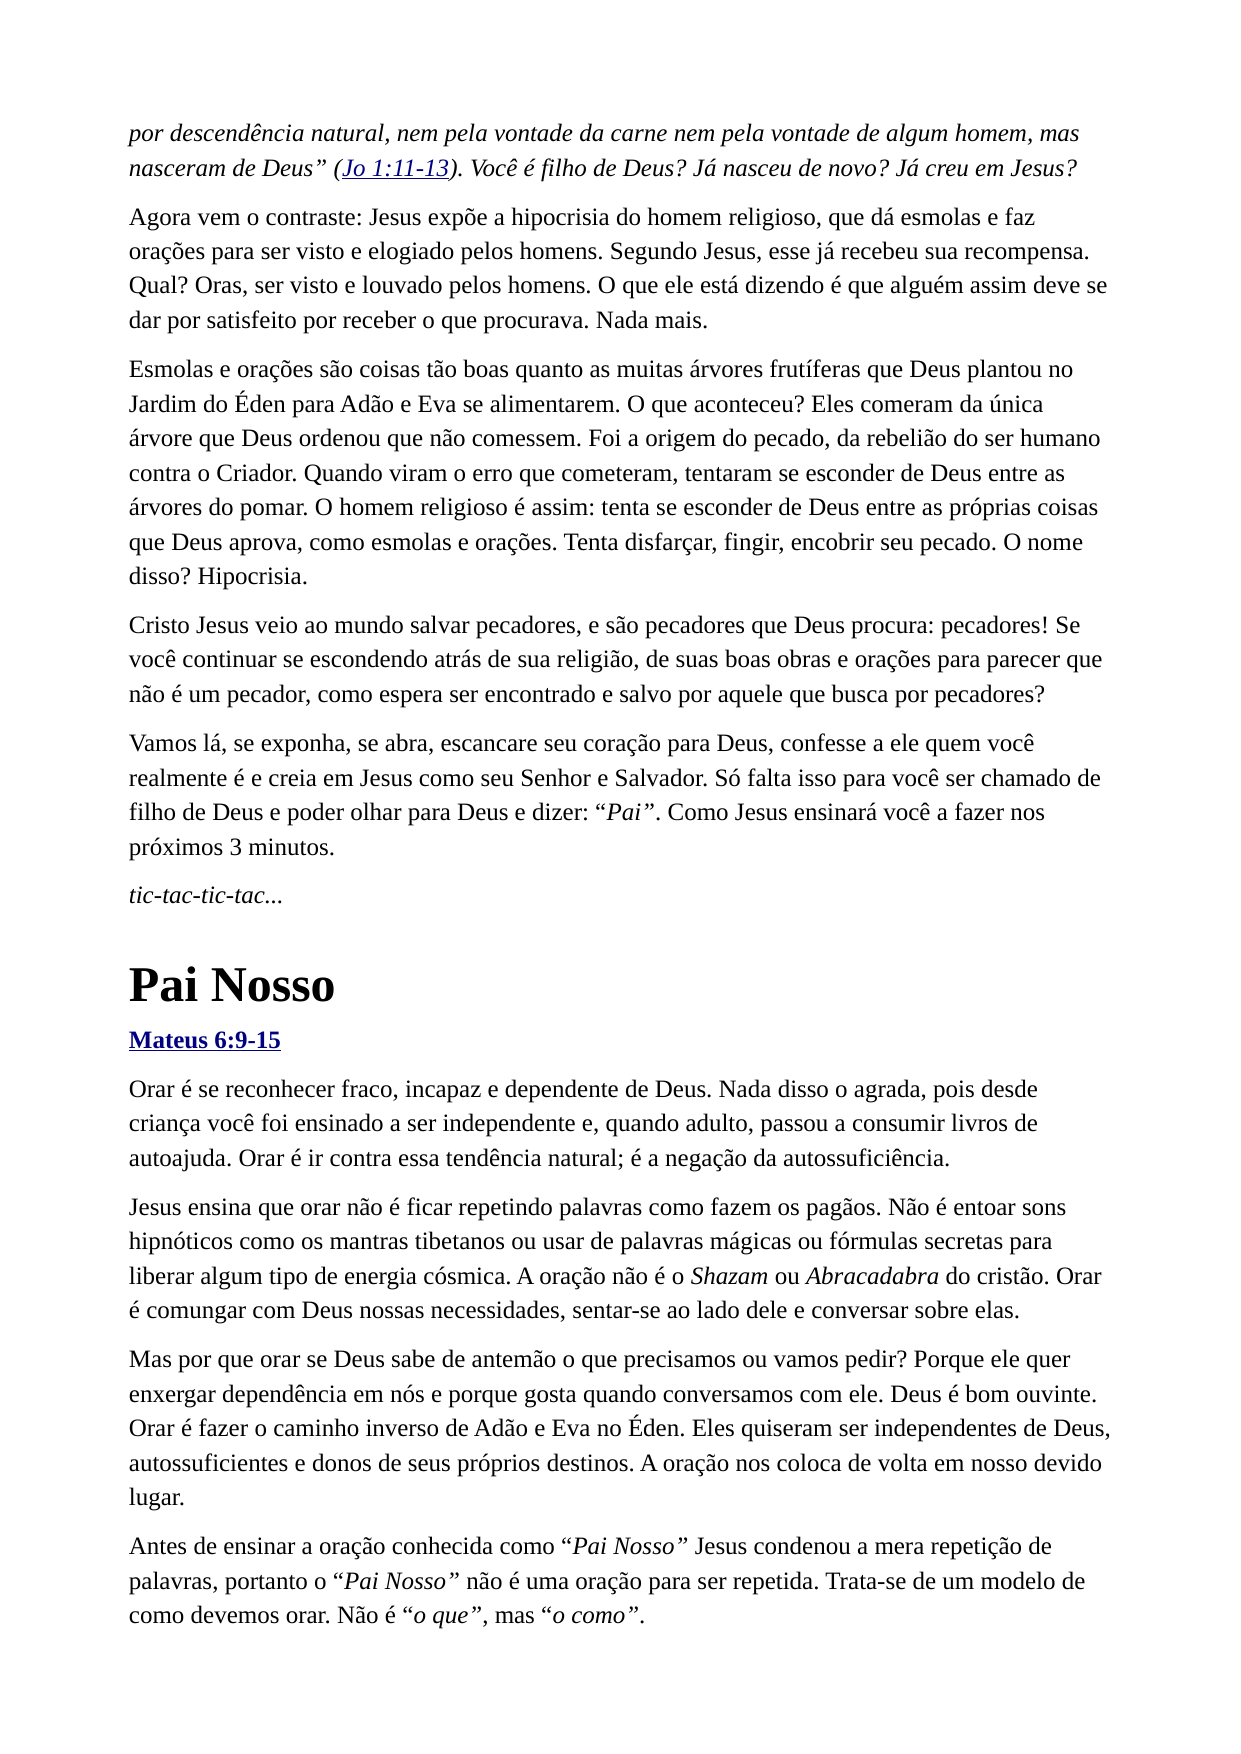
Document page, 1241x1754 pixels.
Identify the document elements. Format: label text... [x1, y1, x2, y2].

text tic-tac-tic-tac... [129, 881, 1111, 909]
text Orar é se reconhecer fraco, incapaz e dependente de Deus. Nada disso o agrada, pois desde criança você foi ensinado a ser independente e, quando adulto, passou a consumir livros de autoajuda. Orar é ir contra essa tendência natural; é a negação da autossuficiência. [129, 1074, 1111, 1171]
text Agora vem o contraste: Jesus expõe a hipocrisia do homem religioso, que dá esmolas e faz orações para ser visto e elogiado pelos homens. Segundo Jesus, esse já recebeu sua recompensa. Qual? Oras, ser visto e louvado pelos homens. O que ele está dizendo é que alguém assim deve se dar por satisfeito por receber o que procurava. Nada mais. [129, 202, 1111, 334]
text Cristo Jesus veio ao mundo salvar pecadores, e são pecadores que Deus procura: pecadores! Se você continuar se escondendo atrás de sua religião, de suas boas obras e orações para parecer que não é um pecador, como espera ser encontrado e salvo por aquele que busca por pecadores? [129, 610, 1111, 708]
text Mas por que orar se Deus sabe de antemão o que precisamos ou vamos pedir? Porque ele quer enxergar dependência em nós e porque gosta quando conversamos com ele. Deus é bom ouvinte. Orar é fazer o caminho inverso de Adão e Eva no Éden. Eles quiseram ser independentes de Deus, autossuficientes e donos de seus próprios destinos. A oração nos coloca de volta em nosso devido lugar. [129, 1344, 1111, 1511]
subtitle Pai Nosso [129, 955, 1111, 1012]
text Mateus 6:9-15 [129, 1025, 1111, 1053]
text Jesus ensina que orar não é ficar repetindo palavras como fazem os pagãos. Não é entoar sons hipnóticos como os mantras tibetanos ou usar de palavras mágicas ou fórmulas secretas para liberar algum tipo de energia cósmica. A oração não é o Shazam ou Abracadabra do cristão. Orar é comungar com Deus nossas necessidades, sentar-se ao lado dele e conversar sobre elas. [129, 1192, 1111, 1324]
text Esmolas e orações são coisas tão boas quanto as muitas árvores frutíferas que Deus plantou no Jardim do Éden para Adão e Eva se alimentarem. O que aconteceu? Eles comeram da única árvore que Deus ordenou que não comessem. Foi a origem do pecado, da rebelião do ser humano contra o Criador. Quando viram o erro que cometeram, tentaram se esconder de Deus entre as árvores do pomar. O homem religioso é assim: tenta se esconder de Deus entre as próprias coisas que Deus aprova, como esmolas e orações. Tenta disfarçar, fingir, encobrir seu pecado. O nome disso? Hipocrisia. [129, 354, 1111, 590]
text Vamos lá, se exponha, se abra, escancare seu coração para Deus, confesse a ele quem você realmente é e creia em Jesus como seu Senhor e Salvador. Só falta isso para você ser chamado de filho de Deus e poder olhar para Deus e dizer: “Pai”. Como Jesus ensinará você a fazer nos próximos 3 minutos. [129, 728, 1111, 860]
text por descendência natural, nem pela vontade da carne nem pela vontade de algum homem, mas nasceram de Deus” (Jo 1:11-13). Você é filho de Deus? Já nasceu de novo? Já creu em Jesus? [129, 118, 1111, 181]
text Antes de ensinar a oração conhecida como “Pai Nosso” Jesus condenou a mera repetição de palavras, portanto o “Pai Nosso” não é uma oração para ser repetida. Trata-se de um modelo de como devemos orar. Não é “o que”, mas “o como”. [129, 1531, 1111, 1629]
